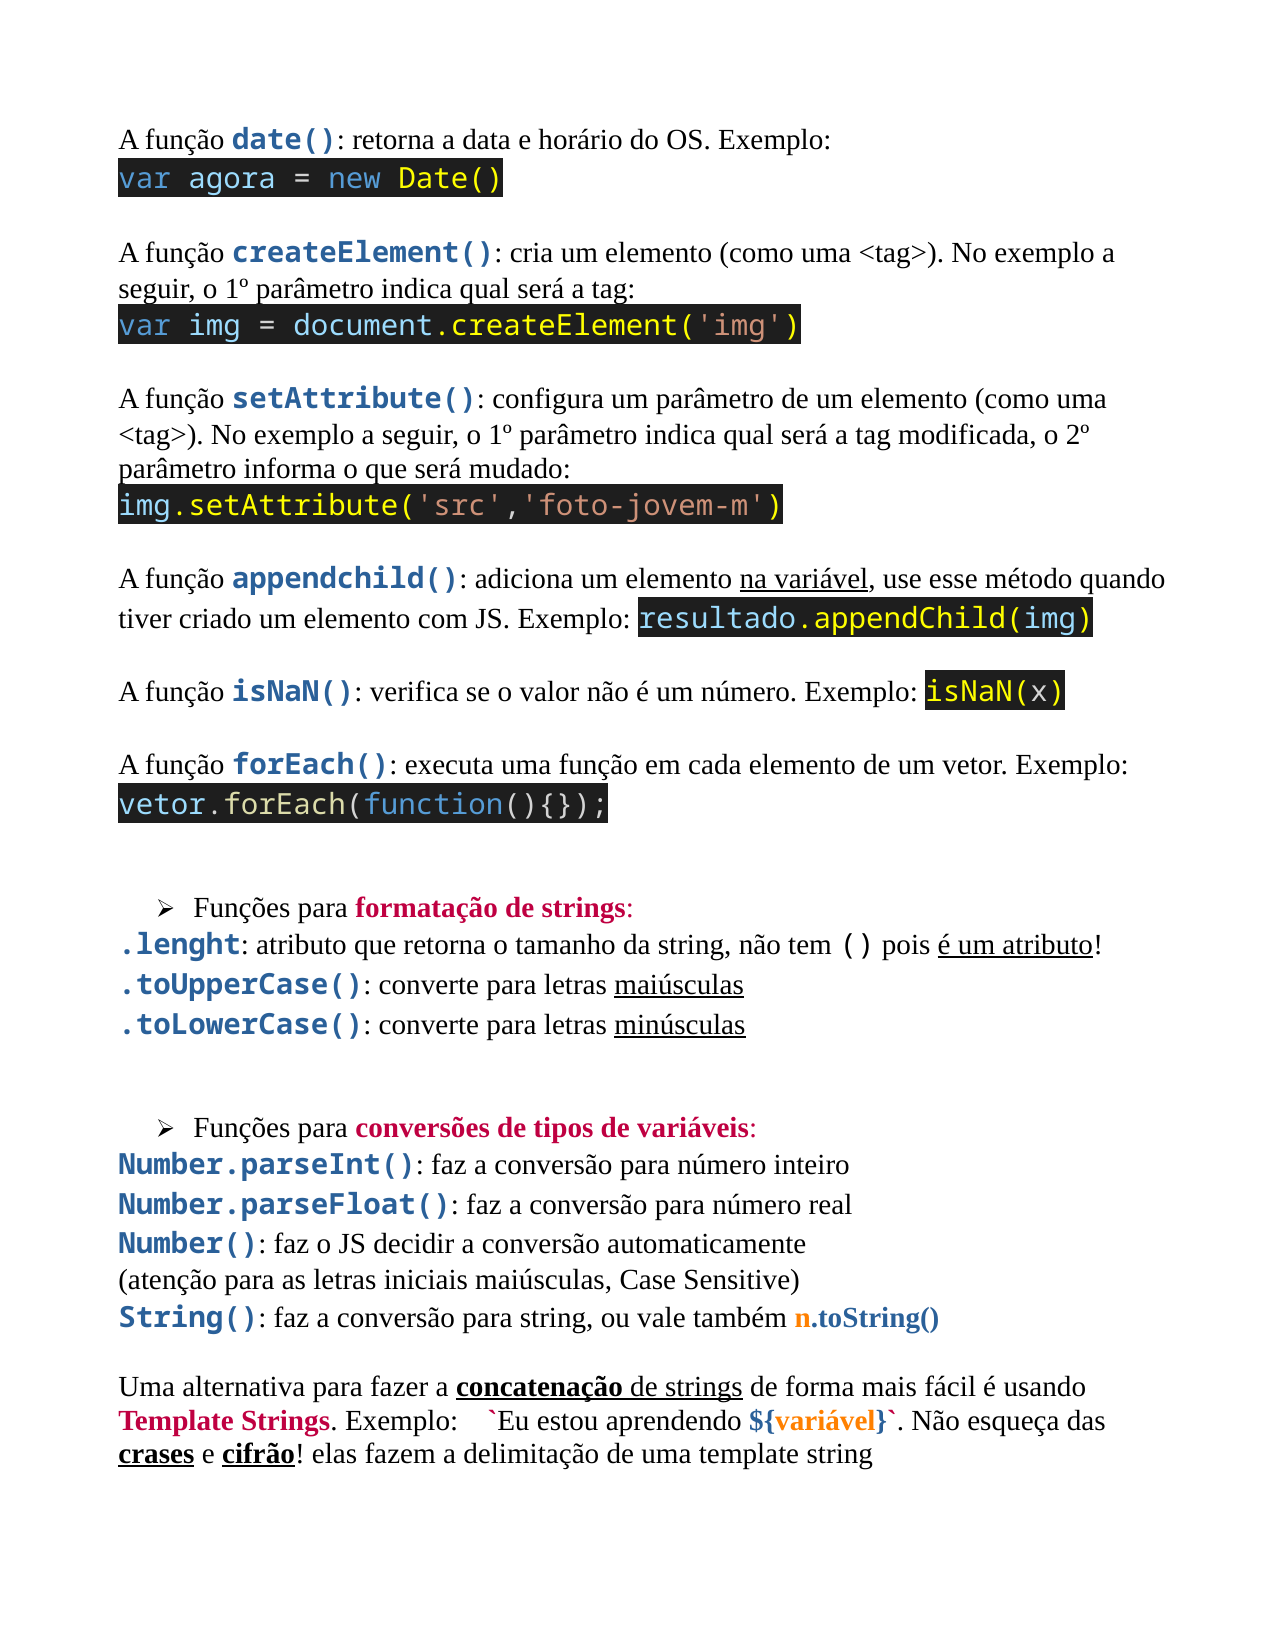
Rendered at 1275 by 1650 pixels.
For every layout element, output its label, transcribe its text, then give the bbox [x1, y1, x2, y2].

text Uma alternativa para fazer a concatenação de strings de forma mais fácil é usando Template Strings. Exemplo: `Eu estou aprendendo ${variável}`. Não esqueça das crases e cifrão! elas fazem a delimitação de uma template string [118, 1369, 1181, 1470]
text A função setAttribute(): configura um parâmetro de um elemento (como uma <tag>). No exemplo a seguir, o 1º parâmetro indica qual será a tag modificada, o 2º parâmetro informa o que será mudado: img.setAttribute('src','foto-jovem-m') [118, 377, 1181, 524]
text A função appendchild(): adiciona um elemento na variável, use esse método quando tiver criado um elemento com JS. Exemplo: resultado.appendChild(img) [118, 557, 1181, 637]
text Number(): faz o JS decidir a conversão automaticamente [118, 1223, 1181, 1262]
text (atenção para as letras iniciais maiúsculas, Case Sensitive) [118, 1262, 1181, 1296]
text String(): faz a conversão para string, ou vale também n.toString() [118, 1296, 1181, 1336]
text A função isNaN(): verifica se o valor não é um número. Exemplo: isNaN(x) [118, 670, 1181, 710]
list Funções para conversões de tipos de variáveis: [156, 1110, 1181, 1143]
text .toLowerCase(): converte para letras minúsculas [118, 1003, 1181, 1043]
text .toUpperCase(): converte para letras maiúsculas [118, 963, 1181, 1003]
text vetor.forEach(function(){}); [118, 783, 1181, 823]
text Number.parseFloat(): faz a conversão para número real [118, 1183, 1181, 1223]
list Funções para formatação de strings: [156, 890, 1181, 924]
text A função forEach(): executa uma função em cada elemento de um vetor. Exemplo: [118, 744, 1181, 783]
text A função date(): retorna a data e horário do OS. Exemplo: var agora = new Date() [118, 118, 1181, 197]
text .lenght: atributo que retorna o tamanho da string, não tem () pois é um atributo! [118, 924, 1181, 963]
text Number.parseInt(): faz a conversão para número inteiro [118, 1143, 1181, 1183]
text A função createElement(): cria um elemento (como uma <tag>). No exemplo a seguir, o 1º parâmetro indica qual será a tag: var img = document.createElement('img') [118, 231, 1181, 344]
